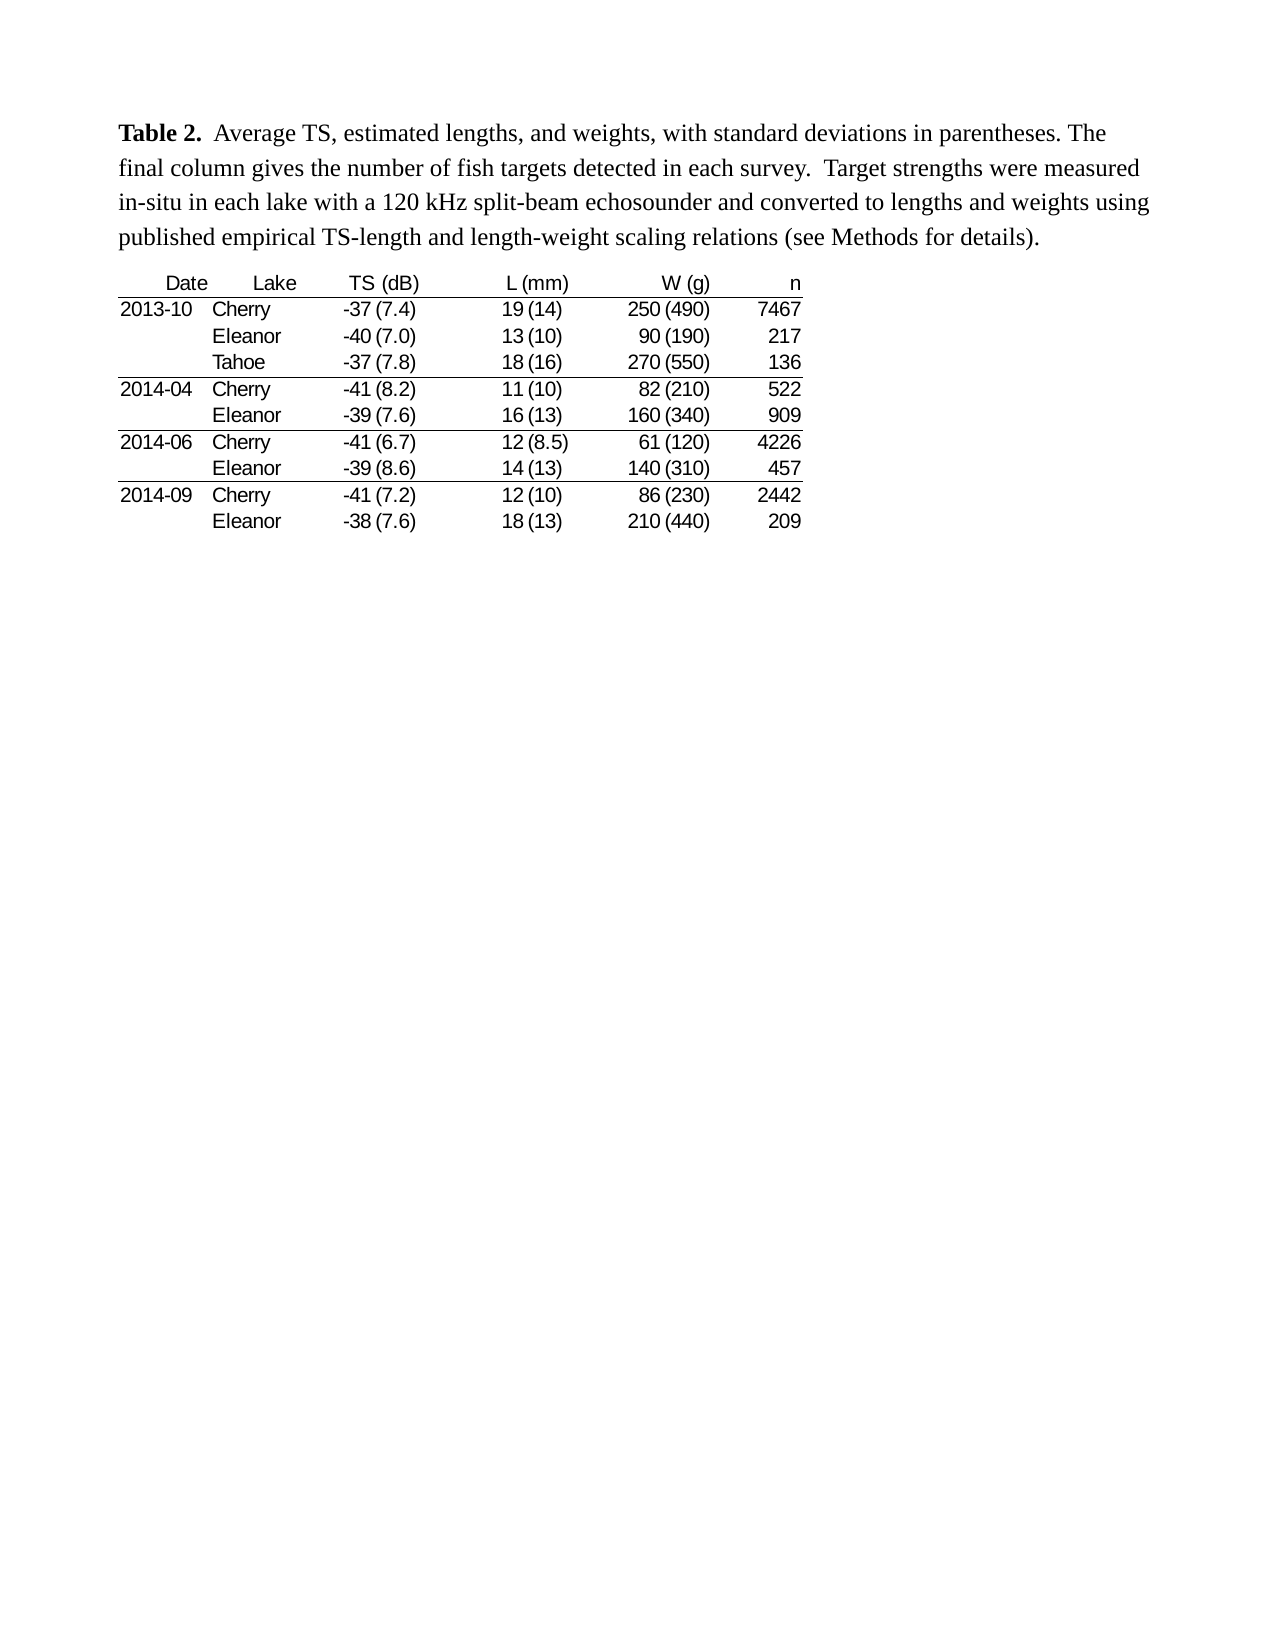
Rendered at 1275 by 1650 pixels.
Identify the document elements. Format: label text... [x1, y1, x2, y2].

text Table 2. Average TS, estimated lengths, and weights, with standard deviations in parentheses. The final column gives the number of fish targets detected in each survey. Target strengths were measured in-situ in each lake with a 120 kHz split-beam echosounder and converted to lengths and weights using published empirical TS-length and length-weight scaling relations (see Methods for details). [118, 118, 1157, 250]
